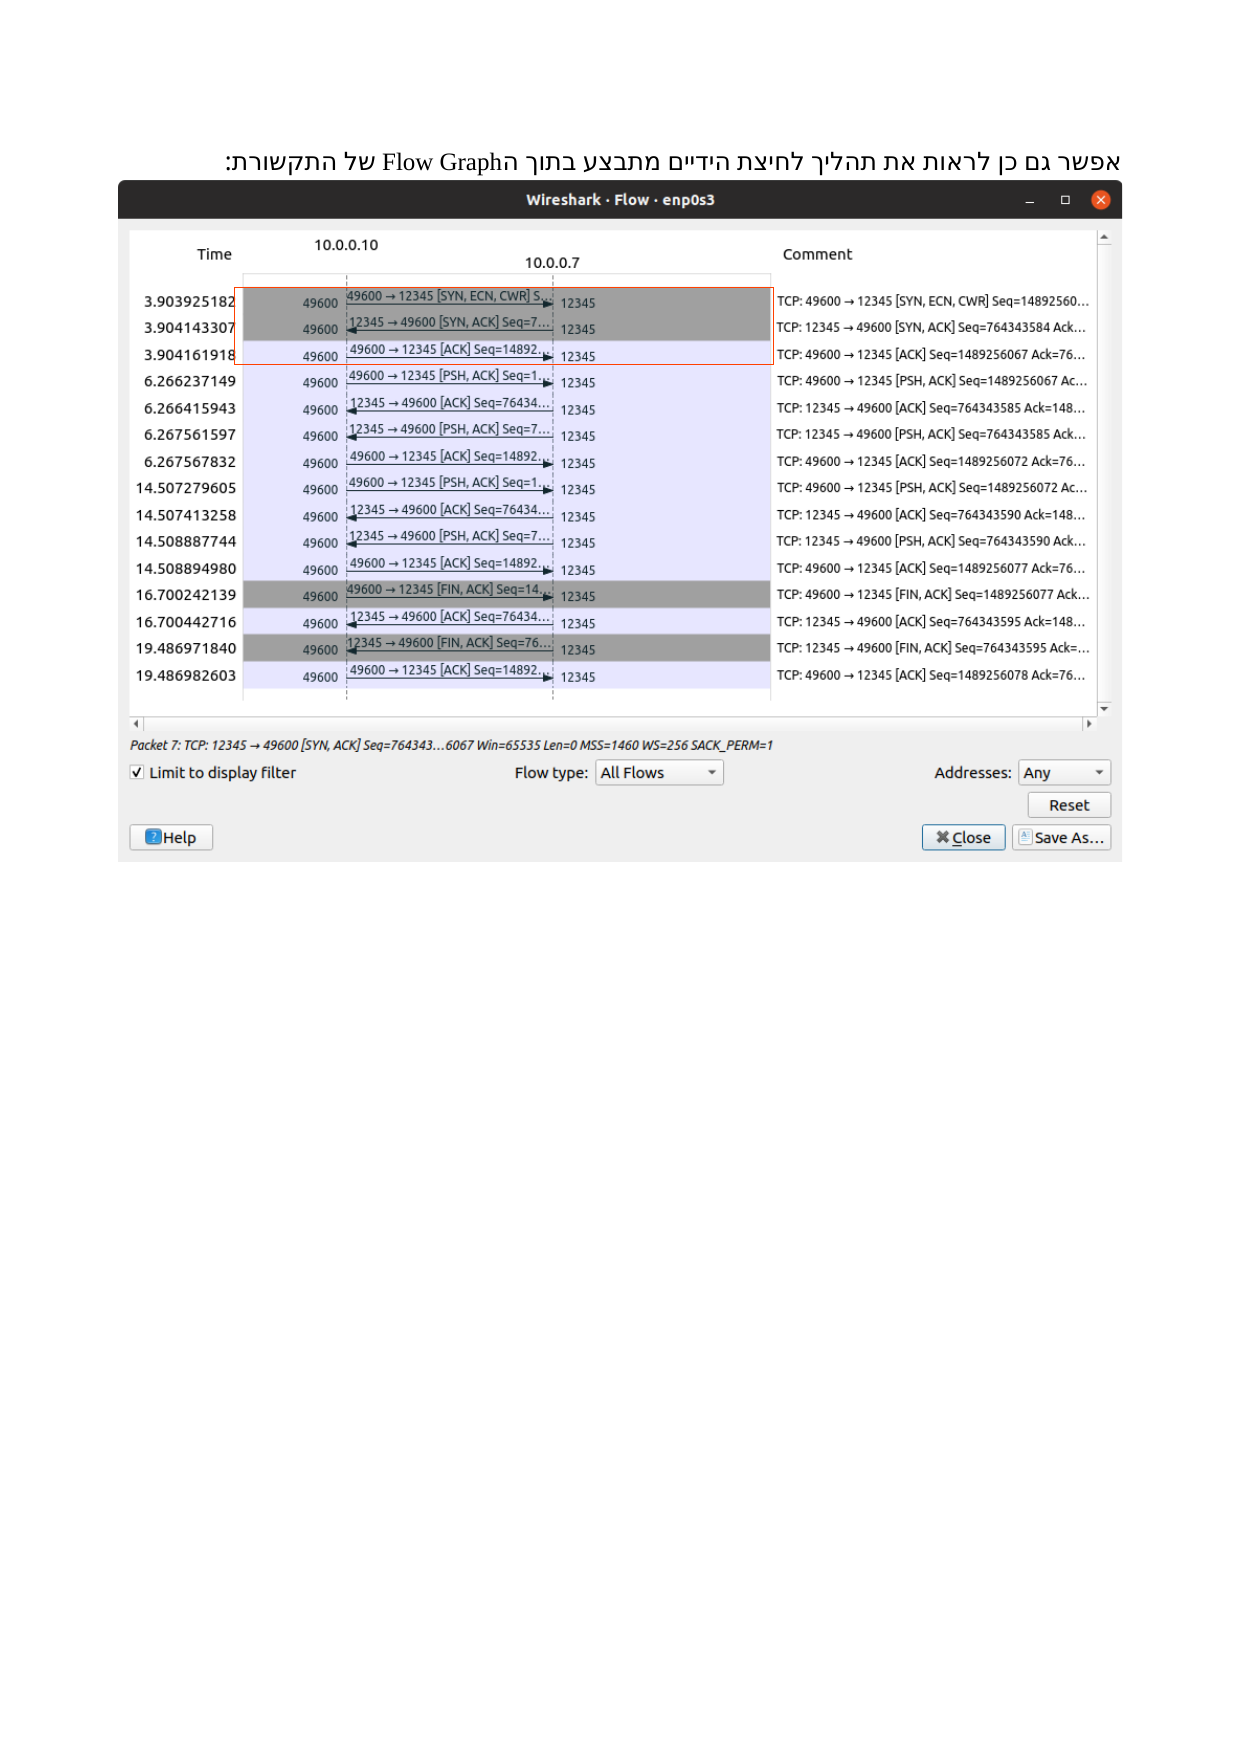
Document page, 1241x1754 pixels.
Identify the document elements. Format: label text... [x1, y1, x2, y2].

picture [118, 180, 1123, 862]
text אפשר גם כן לראות את תהליך לחיצת הידיים מתבצע בתוך הFlow Graph של התקשורת: [118, 147, 1122, 180]
